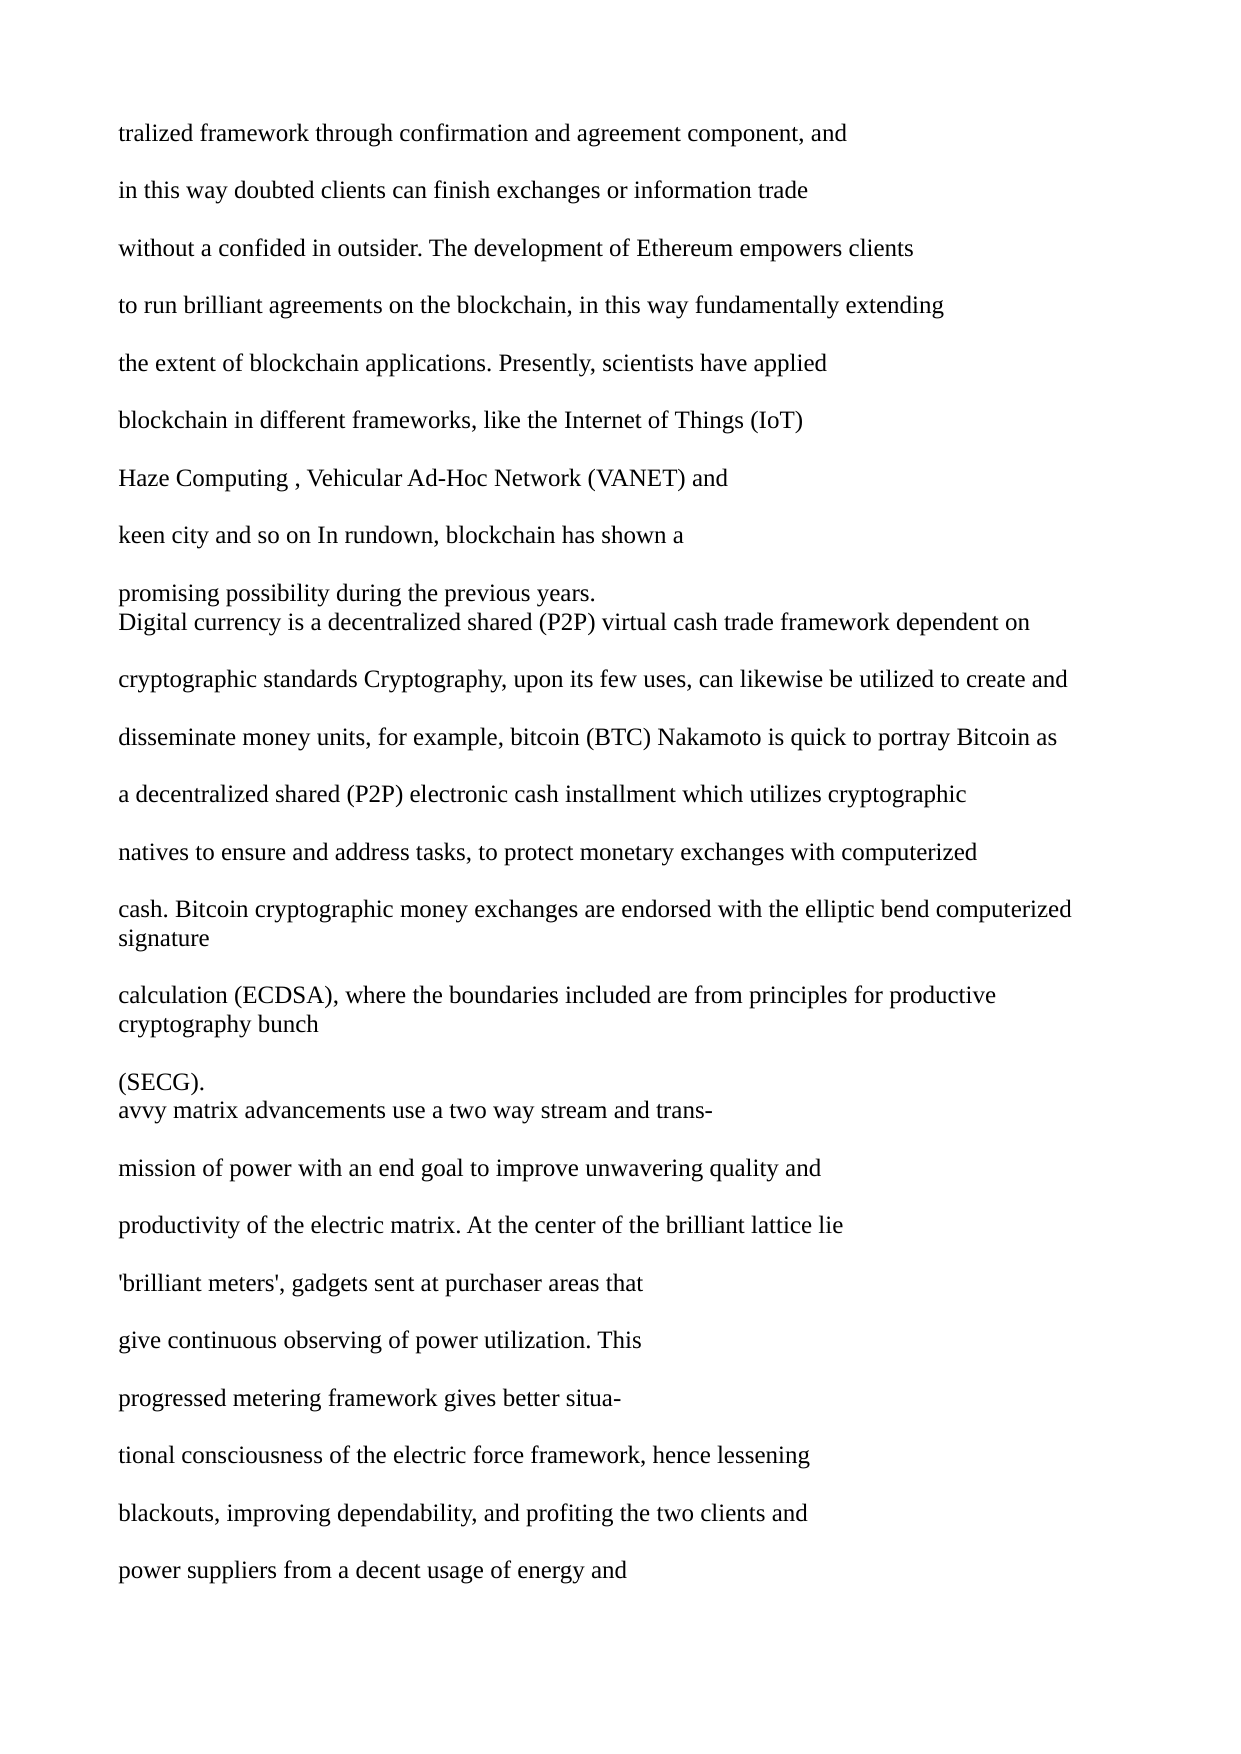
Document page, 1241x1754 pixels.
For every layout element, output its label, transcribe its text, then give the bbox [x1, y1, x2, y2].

text Digital currency is a decentralized shared (P2P) virtual cash trade framework dependent on [118, 607, 1122, 636]
text calculation (ECDSA), where the boundaries included are from principles for productive cryptography bunch [118, 981, 1122, 1038]
text avvy matrix advancements use a two way stream and trans- [118, 1096, 1122, 1124]
text a decentralized shared (P2P) electronic cash installment which utilizes cryptographic [118, 779, 1122, 808]
text cryptographic standards Cryptography, upon its few uses, can likewise be utilized to create and [118, 664, 1122, 693]
text the extent of blockchain applications. Presently, scientists have applied [118, 348, 1122, 377]
text blackouts, improving dependability, and profiting the two clients and [118, 1498, 1122, 1527]
text cash. Bitcoin cryptographic money exchanges are endorsed with the elliptic bend computerized signature [118, 894, 1122, 952]
text without a confided in outsider. The development of Ethereum empowers clients [118, 233, 1122, 262]
text productivity of the electric matrix. At the center of the brilliant lattice lie [118, 1211, 1122, 1239]
text progressed metering framework gives better situa- [118, 1383, 1122, 1412]
text natives to ensure and address tasks, to protect monetary exchanges with computerized [118, 837, 1122, 866]
text Haze Computing , Vehicular Ad-Hoc Network (VANET) and [118, 463, 1122, 492]
text disseminate money units, for example, bitcoin (BTC) Nakamoto is quick to portray Bitcoin as [118, 722, 1122, 751]
text tralized framework through confirmation and agreement component, and [118, 118, 1122, 147]
text keen city and so on In rundown, blockchain has shown a [118, 521, 1122, 549]
text in this way doubted clients can finish exchanges or information trade [118, 176, 1122, 204]
text power suppliers from a decent usage of energy and [118, 1556, 1122, 1584]
text tional consciousness of the electric force framework, hence lessening [118, 1441, 1122, 1469]
text (SECG). [118, 1067, 1122, 1096]
text 'brilliant meters', gadgets sent at purchaser areas that [118, 1268, 1122, 1297]
text promising possibility during the previous years. [118, 578, 1122, 607]
text blockchain in different frameworks, like the Internet of Things (IoT) [118, 406, 1122, 434]
text mission of power with an end goal to improve unwavering quality and [118, 1153, 1122, 1182]
text give continuous observing of power utilization. This [118, 1326, 1122, 1354]
text to run brilliant agreements on the blockchain, in this way fundamentally extending [118, 291, 1122, 319]
